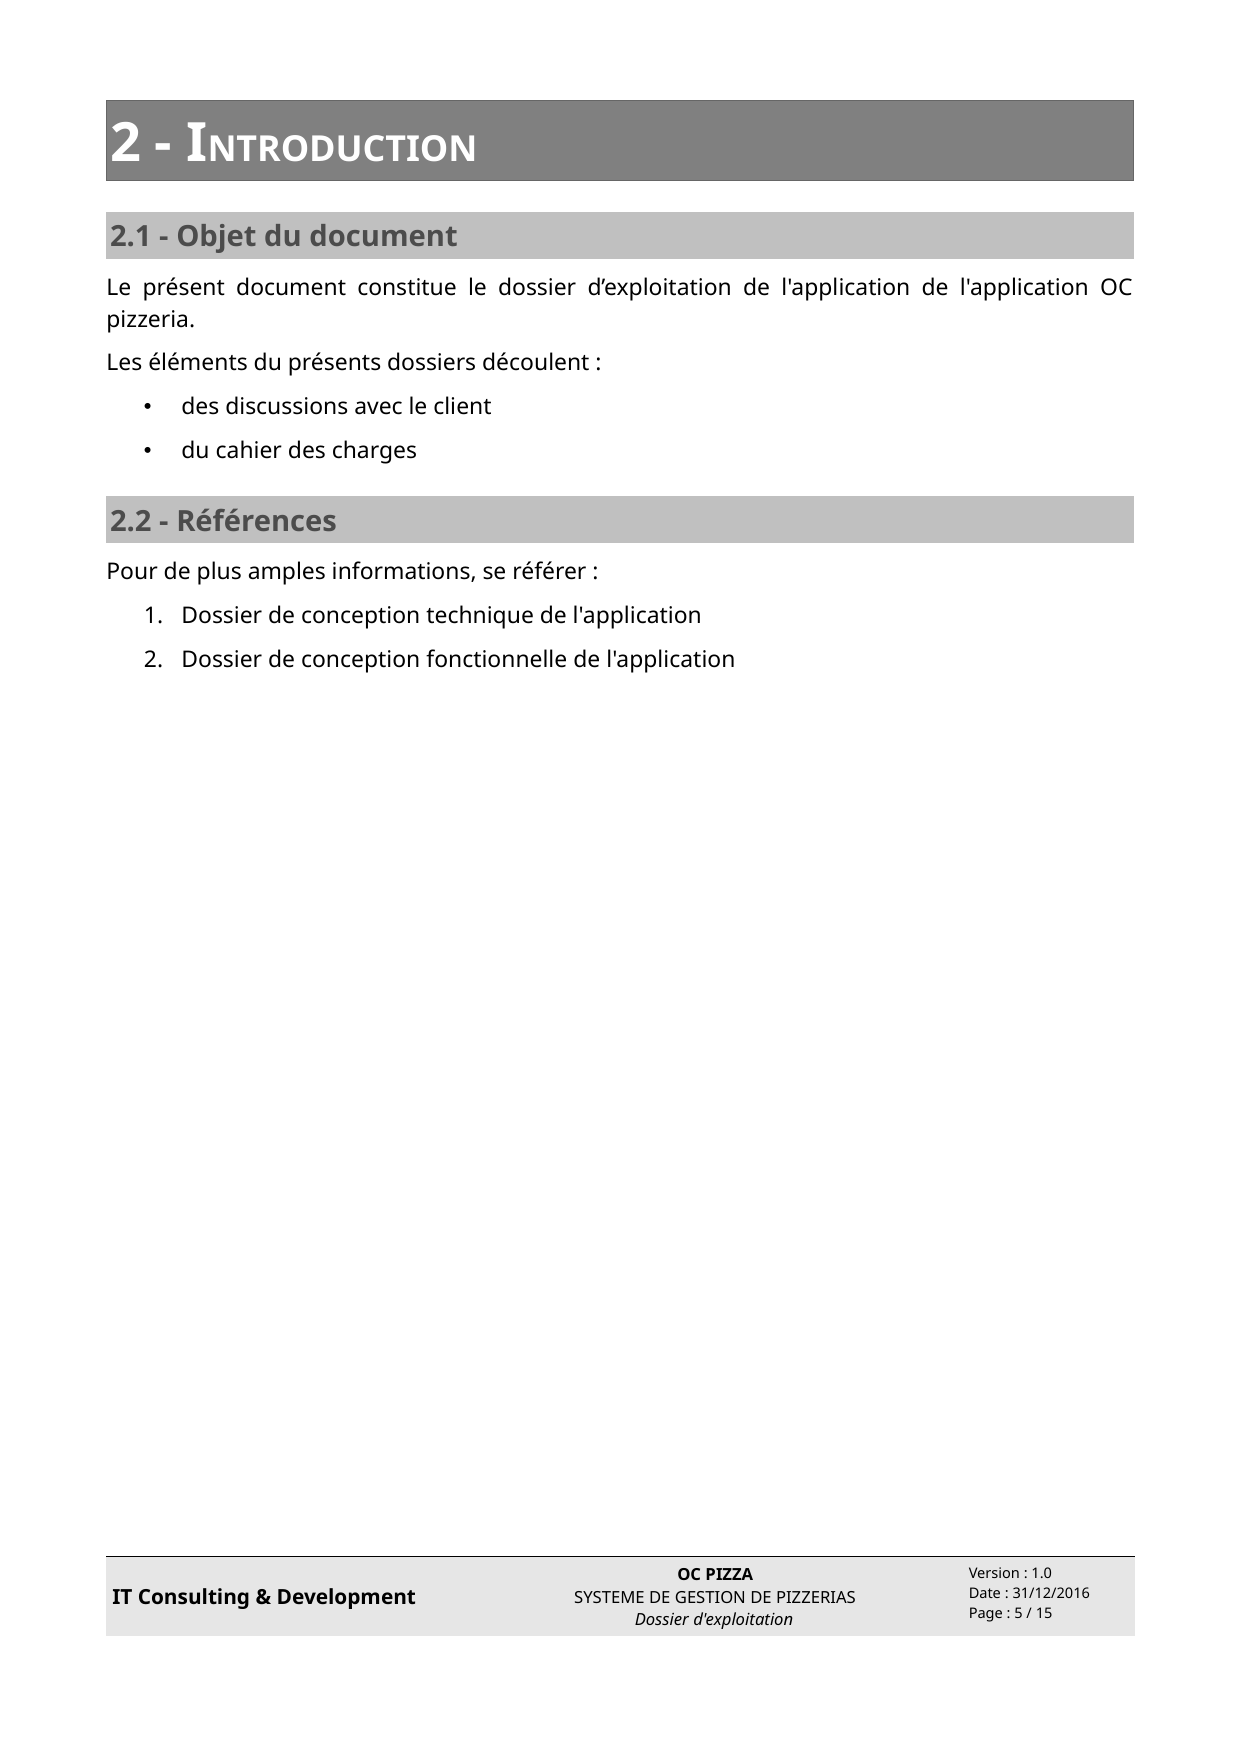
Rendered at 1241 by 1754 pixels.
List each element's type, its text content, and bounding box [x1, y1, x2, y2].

list du cahier des charges [144, 434, 1134, 465]
subtitle Références [107, 498, 1133, 542]
text Les éléments du présents dossiers découlent : [106, 346, 1134, 377]
text Pour de plus amples informations, se référer : [106, 555, 1134, 587]
text Le présent document constitue le dossier d’exploitation de l'application de l'application OC pizzeria. [106, 271, 1134, 334]
list Dossier de conception technique de l'application [144, 599, 1134, 630]
list Dossier de conception fonctionnelle de l'application [144, 643, 1134, 674]
subtitle Objet du document [107, 213, 1133, 258]
list des discussions avec le client [144, 390, 1134, 421]
subtitle Introduction [107, 101, 1133, 180]
